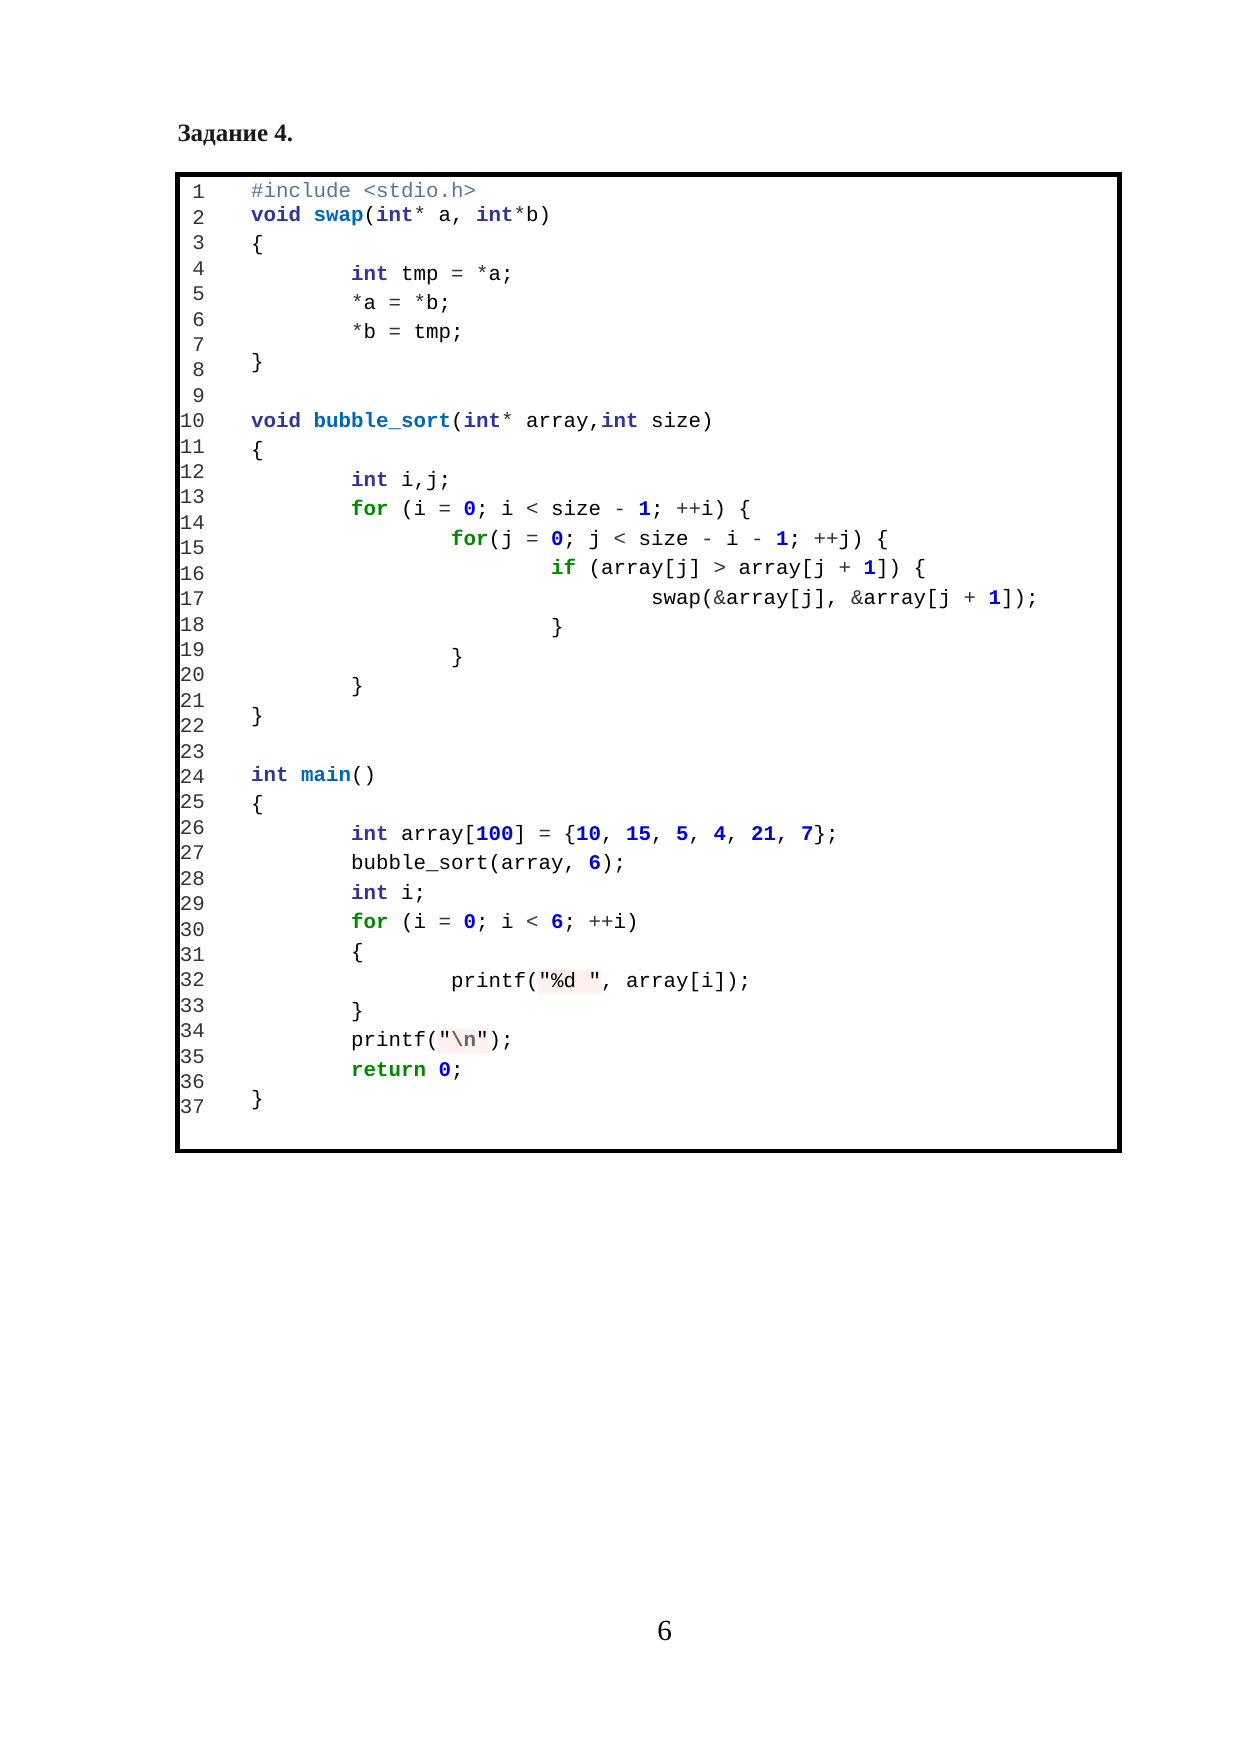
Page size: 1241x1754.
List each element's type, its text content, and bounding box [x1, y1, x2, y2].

table_header 1 2 3 4 5 6 7 8 9 10 11 12 13 14 15 16 17 18 19 20 21 22 23 24 25 26 27 28 29 30 31 32 33 34 35 36 37 [180, 177, 248, 1149]
text Задание 4. [177, 118, 1152, 147]
table_header #include <stdio.h> void swap(int* a, int*b) { int tmp = *a; *a = *b; *b = tmp; } void bubble_sort(int* array,int size) { int i,j; for (i = 0; i < size - 1; ++i) { for(j = 0; j < size - i - 1; ++j) { if (array[j] > array[j + 1]) { swap(&array[j], &array[j + 1]); } } } } int main() { int array[100] = {10, 15, 5, 4, 21, 7}; bubble_sort(array, 6); int i; for (i = 0; i < 6; ++i) { printf("%d ", array[i]); } printf("\n"); return 0; } [249, 177, 1117, 1149]
